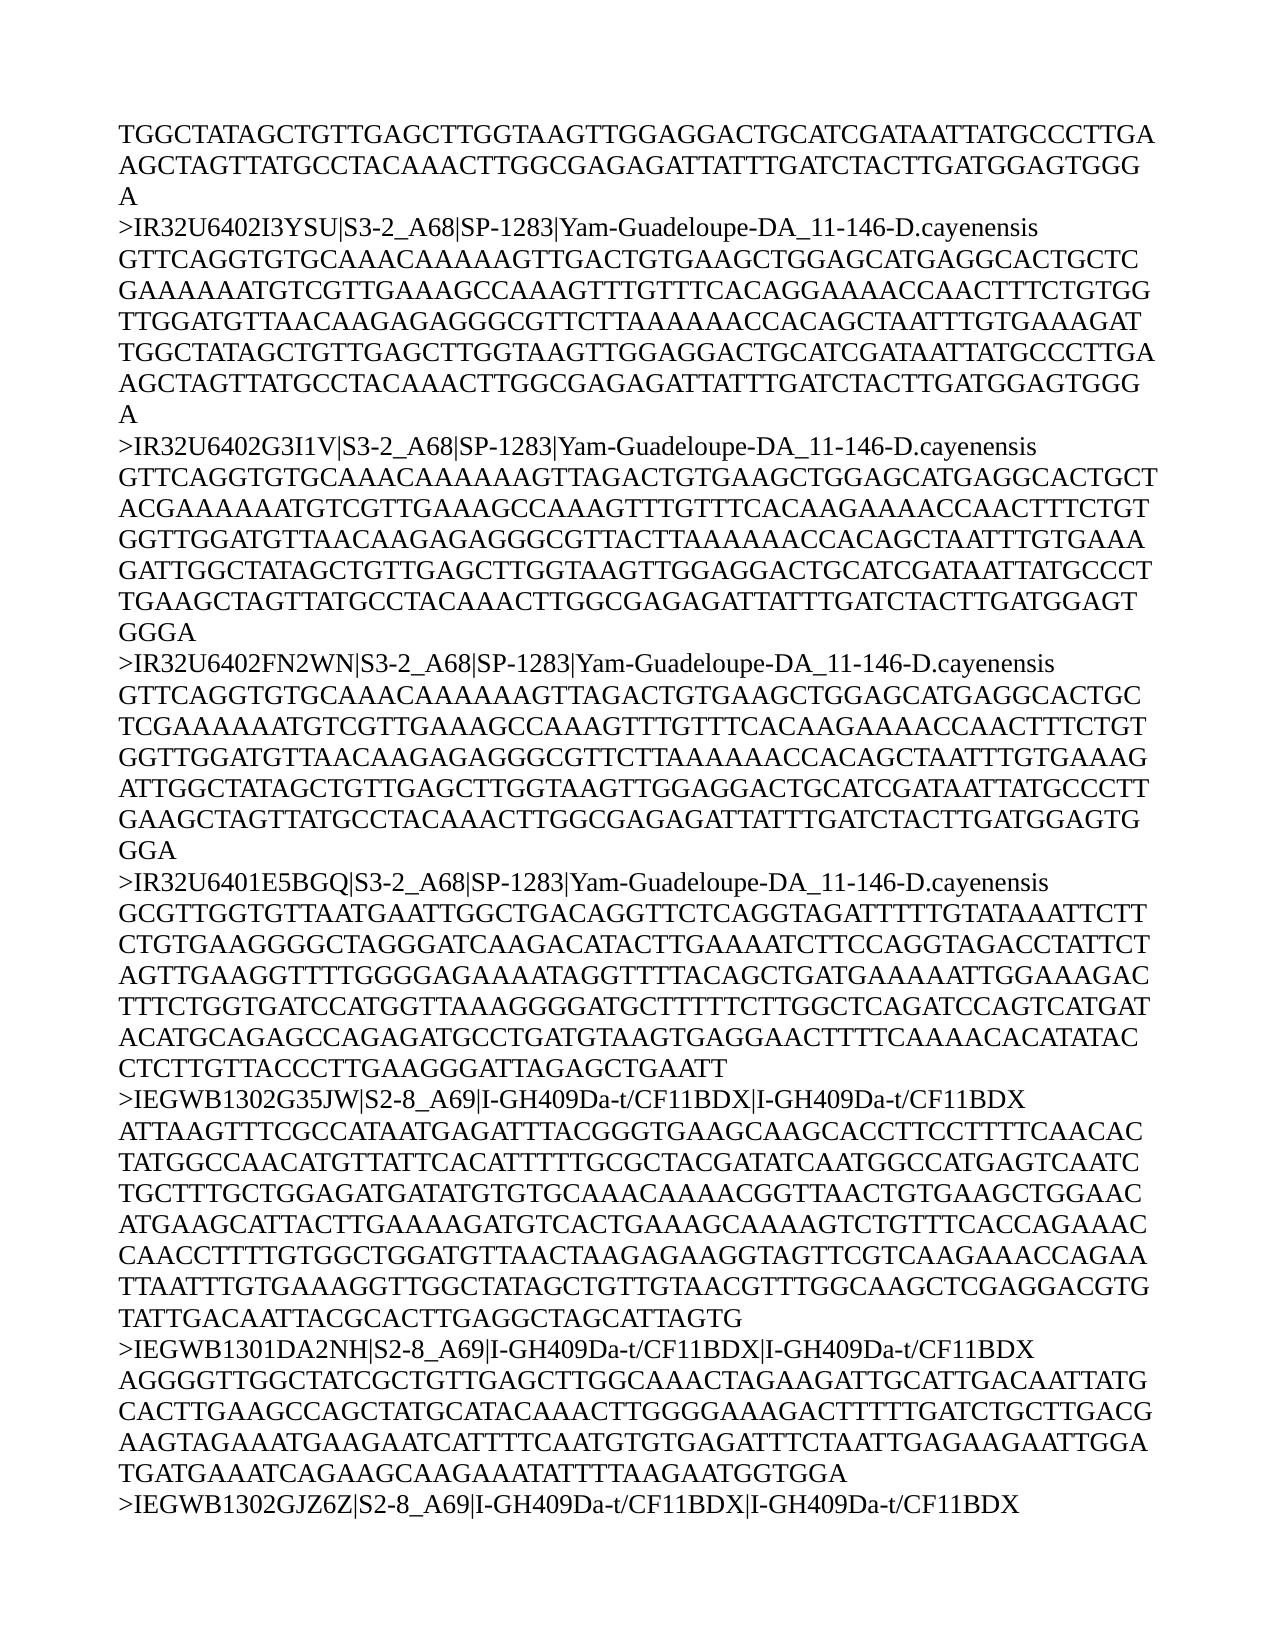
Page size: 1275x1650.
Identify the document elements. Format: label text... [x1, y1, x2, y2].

text TGGCTATAGCTGTTGAGCTTGGTAAGTTGGAGGACTGCATCGATAATTATGCCCTTGAAGCTAGTTATGCCTACAAACTTGGCGAGAGATTATTTGATCTACTTGATGGAGTGGGA [118, 118, 1157, 212]
text GTTCAGGTGTGCAAACAAAAAGTTGACTGTGAAGCTGGAGCATGAGGCACTGCTCGAAAAAATGTCGTTGAAAGCCAAAGTTTGTTTCACAGGAAAACCAACTTTCTGTGGTTGGATGTTAACAAGAGAGGGCGTTCTTAAAAAACCACAGCTAATTTGTGAAAGATTGGCTATAGCTGTTGAGCTTGGTAAGTTGGAGGACTGCATCGATAATTATGCCCTTGAAGCTAGTTATGCCTACAAACTTGGCGAGAGATTATTTGATCTACTTGATGGAGTGGGA [118, 243, 1157, 429]
text >IR32U6401E5BGQ|S3-2_A68|SP-1283|Yam-Guadeloupe-DA_11-146-D.cayenensis [118, 866, 1157, 897]
text >IR32U6402FN2WN|S3-2_A68|SP-1283|Yam-Guadeloupe-DA_11-146-D.cayenensis [118, 648, 1157, 679]
text >IR32U6402G3I1V|S3-2_A68|SP-1283|Yam-Guadeloupe-DA_11-146-D.cayenensis [118, 429, 1157, 461]
text AGGGGTTGGCTATCGCTGTTGAGCTTGGCAAACTAGAAGATTGCATTGACAATTATGCACTTGAAGCCAGCTATGCATACAAACTTGGGGAAAGACTTTTTGATCTGCTTGACGAAGTAGAAATGAAGAATCATTTTCAATGTGTGAGATTTCTAATTGAGAAGAATTGGATGATGAAATCAGAAGCAAGAAATATTTTAAGAATGGTGGA [118, 1364, 1157, 1488]
text GTTCAGGTGTGCAAACAAAAAAGTTAGACTGTGAAGCTGGAGCATGAGGCACTGCTCGAAAAAATGTCGTTGAAAGCCAAAGTTTGTTTCACAAGAAAACCAACTTTCTGTGGTTGGATGTTAACAAGAGAGGGCGTTCTTAAAAAACCACAGCTAATTTGTGAAAGATTGGCTATAGCTGTTGAGCTTGGTAAGTTGGAGGACTGCATCGATAATTATGCCCTTGAAGCTAGTTATGCCTACAAACTTGGCGAGAGATTATTTGATCTACTTGATGGAGTGGGA [118, 679, 1157, 866]
text >IEGWB1302GJZ6Z|S2-8_A69|I-GH409Da-t/CF11BDX|I-GH409Da-t/CF11BDX [118, 1488, 1157, 1520]
text >IEGWB1301DA2NH|S2-8_A69|I-GH409Da-t/CF11BDX|I-GH409Da-t/CF11BDX [118, 1333, 1157, 1364]
text >IR32U6402I3YSU|S3-2_A68|SP-1283|Yam-Guadeloupe-DA_11-146-D.cayenensis [118, 212, 1157, 243]
text ATTAAGTTTCGCCATAATGAGATTTACGGGTGAAGCAAGCACCTTCCTTTTCAACACTATGGCCAACATGTTATTCACATTTTTGCGCTACGATATCAATGGCCATGAGTCAATCTGCTTTGCTGGAGATGATATGTGTGCAAACAAAACGGTTAACTGTGAAGCTGGAACATGAAGCATTACTTGAAAAGATGTCACTGAAAGCAAAAGTCTGTTTCACCAGAAACCAACCTTTTGTGGCTGGATGTTAACTAAGAGAAGGTAGTTCGTCAAGAAACCAGAATTAATTTGTGAAAGGTTGGCTATAGCTGTTGTAACGTTTGGCAAGCTCGAGGACGTGTATTGACAATTACGCACTTGAGGCTAGCATTAGTG [118, 1115, 1157, 1333]
text GCGTTGGTGTTAATGAATTGGCTGACAGGTTCTCAGGTAGATTTTTGTATAAATTCTTCTGTGAAGGGGCTAGGGATCAAGACATACTTGAAAATCTTCCAGGTAGACCTATTCTAGTTGAAGGTTTTGGGGAGAAAATAGGTTTTACAGCTGATGAAAAATTGGAAAGACTTTCTGGTGATCCATGGTTAAAGGGGATGCTTTTTCTTGGCTCAGATCCAGTCATGATACATGCAGAGCCAGAGATGCCTGATGTAAGTGAGGAACTTTTCAAAACACATATACCTCTTGTTACCCTTGAAGGGATTAGAGCTGAATT [118, 897, 1157, 1084]
text >IEGWB1302G35JW|S2-8_A69|I-GH409Da-t/CF11BDX|I-GH409Da-t/CF11BDX [118, 1084, 1157, 1115]
text GTTCAGGTGTGCAAACAAAAAAGTTAGACTGTGAAGCTGGAGCATGAGGCACTGCTACGAAAAAATGTCGTTGAAAGCCAAAGTTTGTTTCACAAGAAAACCAACTTTCTGTGGTTGGATGTTAACAAGAGAGGGCGTTACTTAAAAAACCACAGCTAATTTGTGAAAGATTGGCTATAGCTGTTGAGCTTGGTAAGTTGGAGGACTGCATCGATAATTATGCCCTTGAAGCTAGTTATGCCTACAAACTTGGCGAGAGATTATTTGATCTACTTGATGGAGTGGGA [118, 461, 1157, 648]
